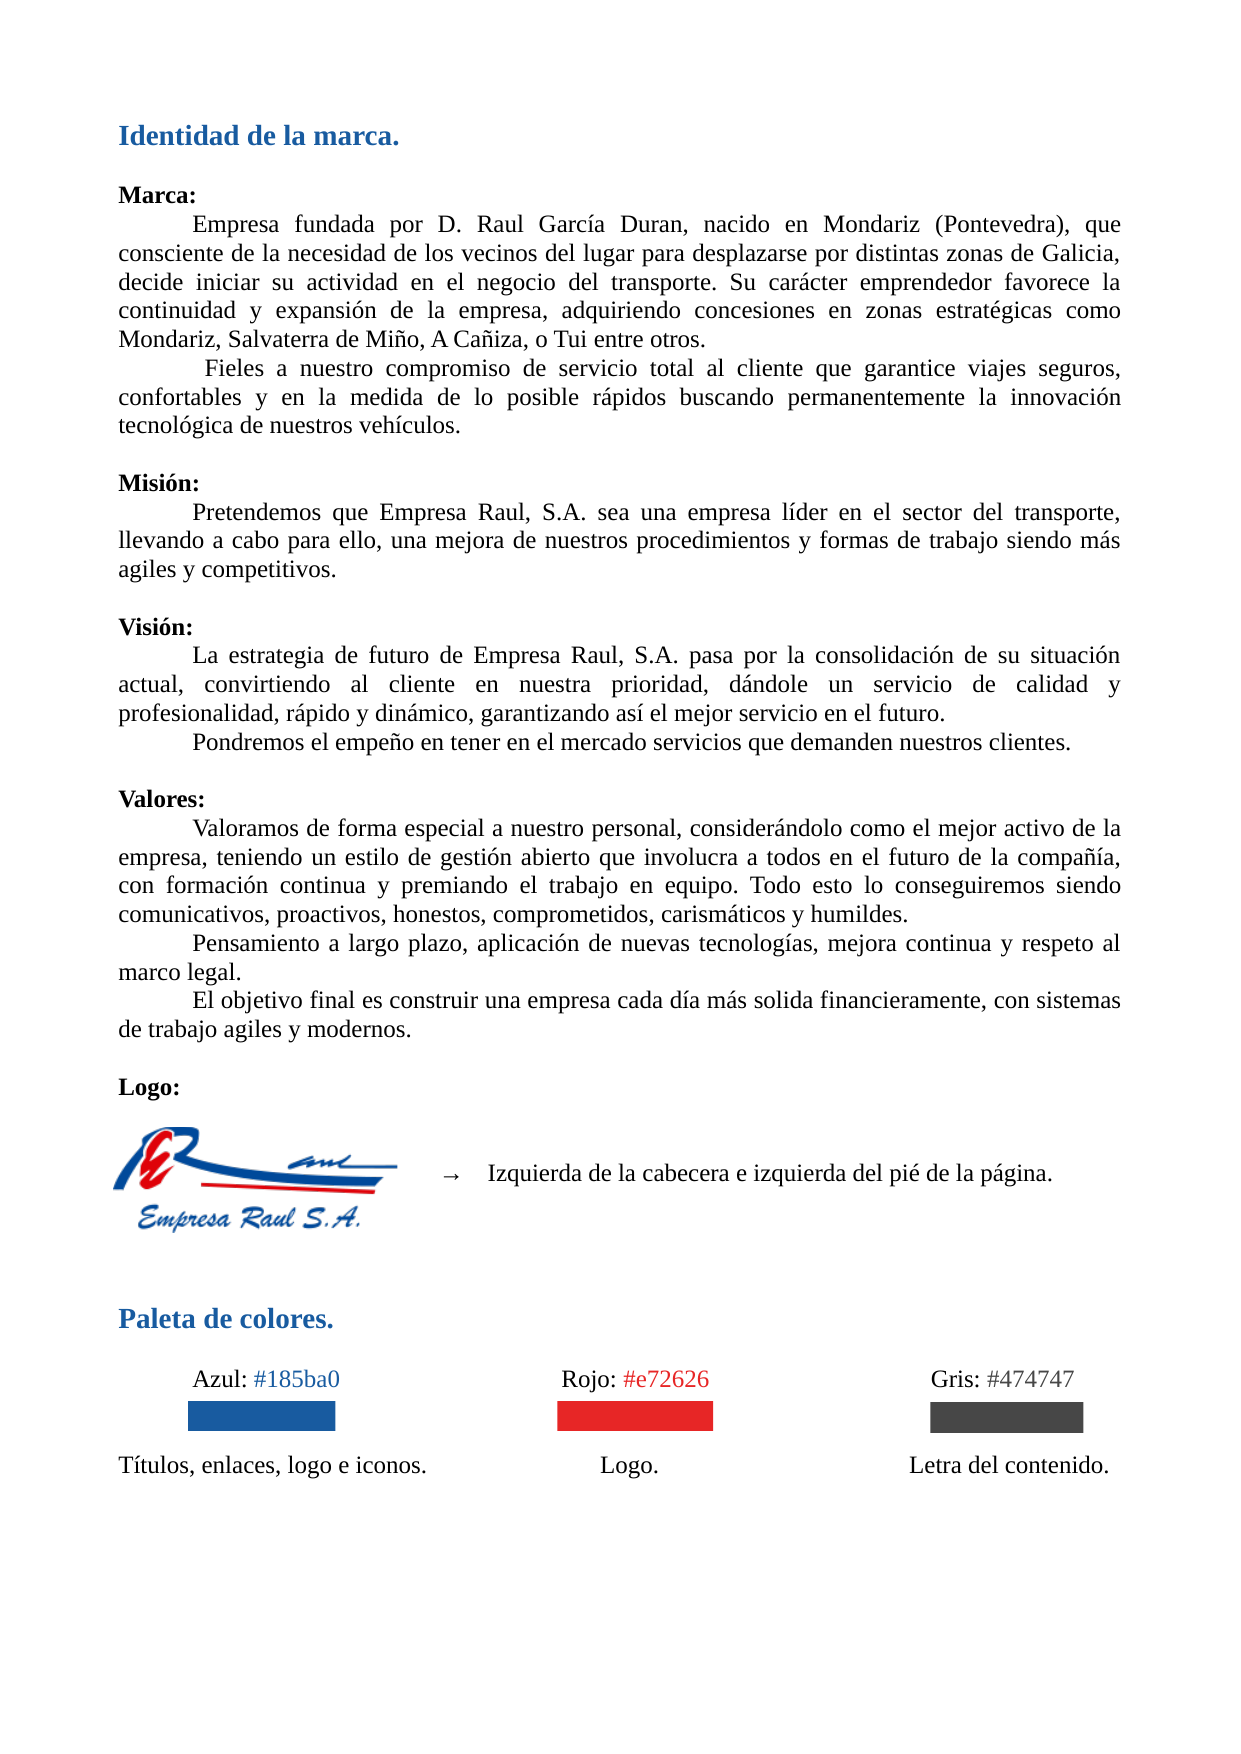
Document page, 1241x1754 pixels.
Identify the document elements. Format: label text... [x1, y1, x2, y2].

text Pretendemos que Empresa Raul, S.A. sea una empresa líder en el sector del transporte, llevando a cabo para ello, una mejora de nuestros procedimientos y formas de trabajo siendo más agiles y competitivos. [118, 497, 1122, 583]
text Empresa fundada por D. Raul García Duran, nacido en Mondariz (Pontevedra), que consciente de la necesidad de los vecinos del lugar para desplazarse por distintas zonas de Galicia, decide iniciar su actividad en el negocio del transporte. Su carácter emprendedor favorece la continuidad y expansión de la empresa, adquiriendo concesiones en zonas estratégicas como Mondariz, Salvaterra de Miño, A Cañiza, o Tui entre otros. [118, 209, 1122, 353]
text Fieles a nuestro compromiso de servicio total al cliente que garantice viajes seguros, confortables y en la medida de lo posible rápidos buscando permanentemente la innovación tecnológica de nuestros vehículos. [118, 353, 1122, 439]
text El objetivo final es construir una empresa cada día más solida financieramente, con sistemas de trabajo agiles y modernos. [118, 985, 1122, 1043]
text Valores: [118, 784, 1122, 813]
picture [557, 1401, 714, 1431]
picture [113, 1127, 398, 1233]
text Marca: [118, 180, 1122, 209]
text Paleta de colores. [118, 1302, 1122, 1335]
text Identidad de la marca. [118, 118, 1122, 152]
picture [930, 1402, 1084, 1433]
text La estrategia de futuro de Empresa Raul, S.A. pasa por la consolidación de su situación actual, convirtiendo al cliente en nuestra prioridad, dándole un servicio de calidad y profesionalidad, rápido y dinámico, garantizando así el mejor servicio en el futuro. [118, 640, 1122, 727]
text → Izquierda de la cabecera e izquierda del pié de la página. [398, 1158, 1122, 1187]
text Azul: #185ba0 Rojo: #e72626 Gris: #474747 [118, 1364, 1122, 1393]
text Títulos, enlaces, logo e iconos. Logo. Letra del contenido. [118, 1450, 1122, 1479]
text Pondremos el empeño en tener en el mercado servicios que demanden nuestros clientes. [118, 727, 1122, 755]
text Valoramos de forma especial a nuestro personal, considerándolo como el mejor activo de la empresa, teniendo un estilo de gestión abierto que involucra a todos en el futuro de la compañía, con formación continua y premiando el trabajo en equipo. Todo esto lo conseguiremos siendo comunicativos, proactivos, honestos, comprometidos, carismáticos y humildes. [118, 813, 1122, 928]
text Visión: [118, 612, 1122, 640]
picture [188, 1401, 336, 1431]
text Misión: [118, 468, 1122, 497]
text Logo: [118, 1072, 1122, 1100]
text Pensamiento a largo plazo, aplicación de nuevas tecnologías, mejora continua y respeto al marco legal. [118, 928, 1122, 985]
